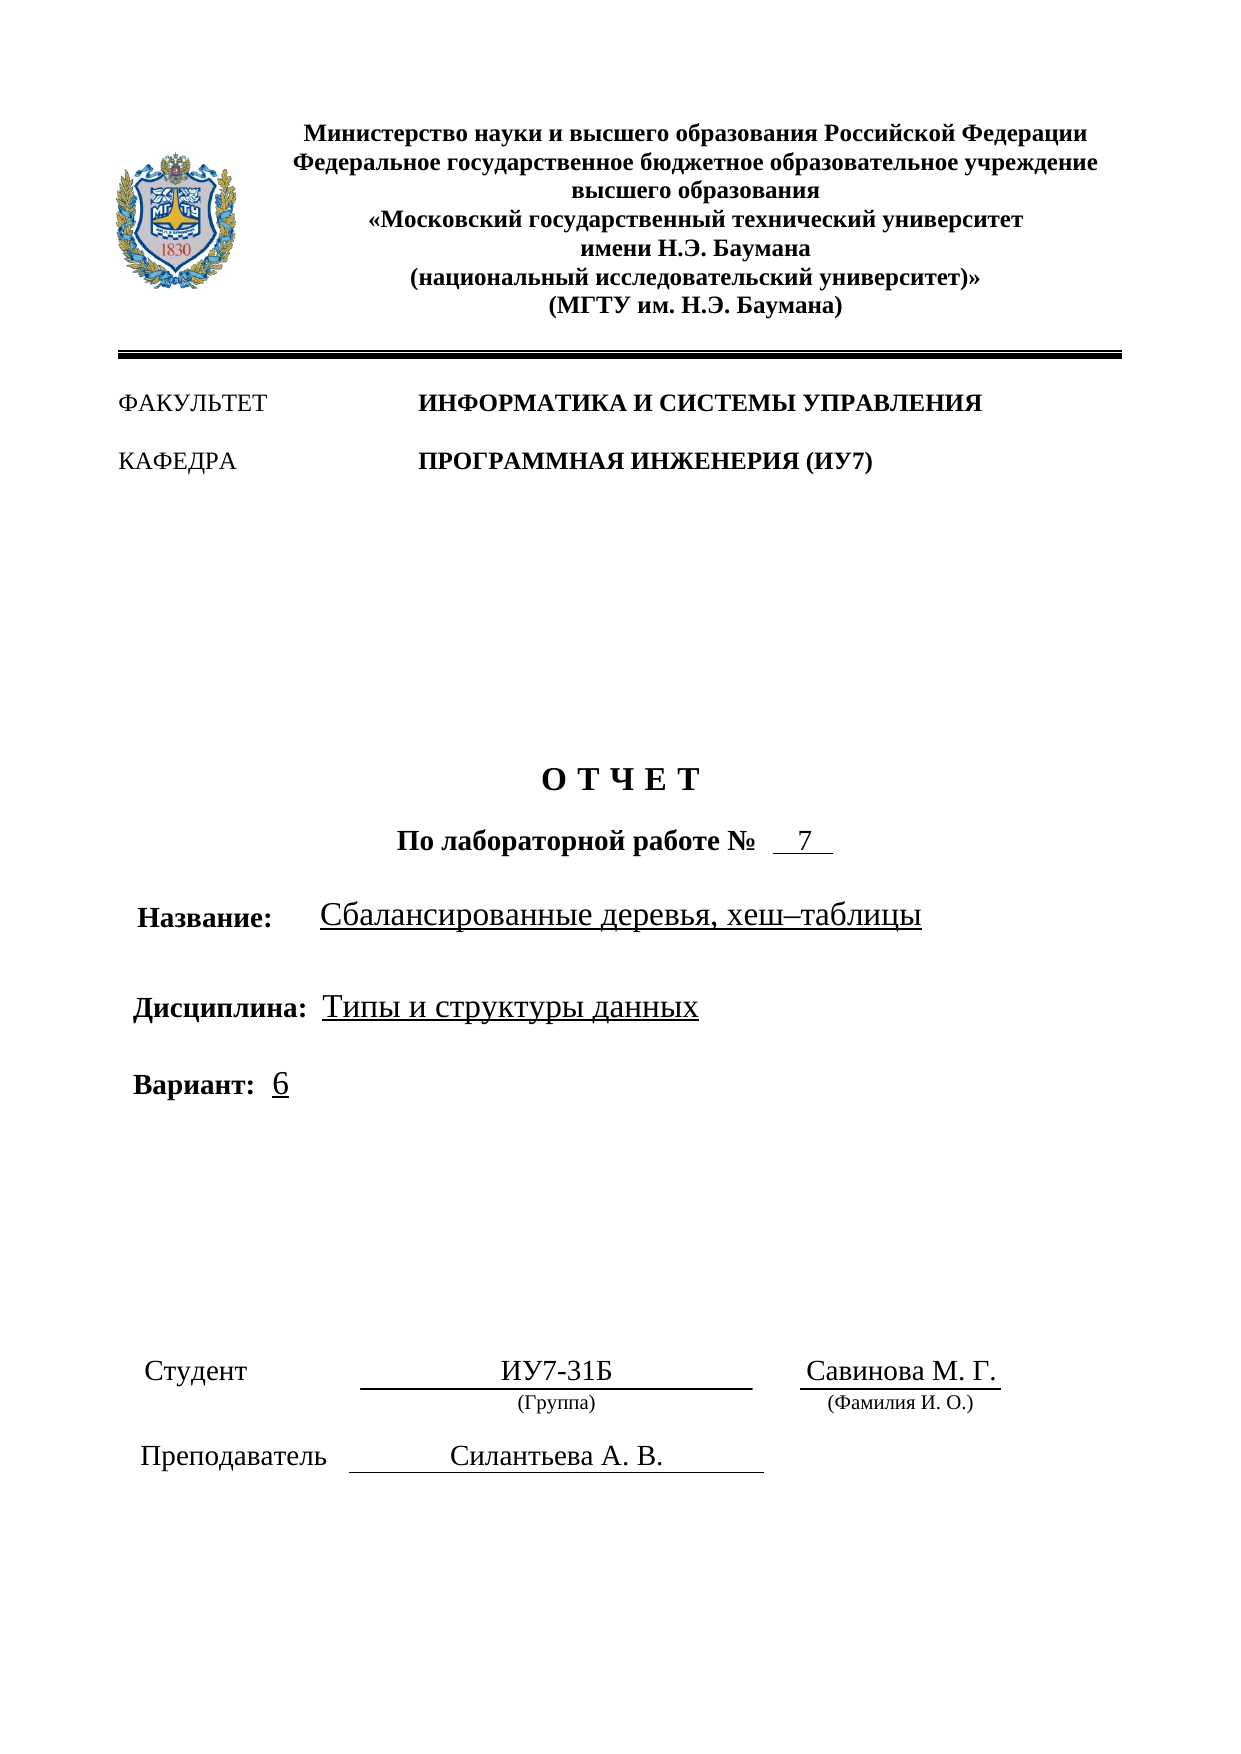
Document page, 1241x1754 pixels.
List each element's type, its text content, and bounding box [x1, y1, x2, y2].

table_cell [789, 1438, 1012, 1472]
table_header Министерство науки и высшего образования Российской Федерации Федеральное государственное бюджетное образовательное учреждение высшего образования «Московский государственный технический университет имени Н.Э. Баумана (национальный исследовательский университет)» (МГТУ им. Н.Э. Баумана) [254, 118, 1137, 319]
text Название: [137, 900, 286, 934]
table_header ИУ7-31Б [349, 1353, 764, 1390]
table_header 7 [768, 823, 842, 856]
subtitle Сбалансированные деревья, хеш–таблицы [302, 895, 1122, 933]
table_cell Преподаватель [118, 1438, 349, 1472]
picture [115, 152, 237, 289]
table_header Савинова М. Г. [789, 1353, 1012, 1390]
table_cell (Фамилия И. О.) [789, 1390, 1012, 1438]
text КАФЕДРА ПРОГРАММНАЯ ИНЖЕНЕРИЯ (ИУ7) [118, 446, 1122, 474]
table_cell [764, 1438, 788, 1472]
table_header [764, 1353, 788, 1390]
table_header Студент [118, 1353, 349, 1390]
subtitle Отчет [118, 759, 1122, 798]
table_cell [764, 1390, 788, 1438]
table_cell Силантьева А. В. [349, 1438, 764, 1472]
text Вариант: 6 [133, 1063, 1122, 1101]
table_cell [118, 1390, 349, 1438]
text ФАКУЛЬТЕТ Информатика и системы управления [118, 388, 1122, 417]
text Дисциплина: Типы и структуры данных [133, 986, 1122, 1024]
table_cell (Группа) [349, 1390, 764, 1438]
table_header [107, 118, 254, 319]
